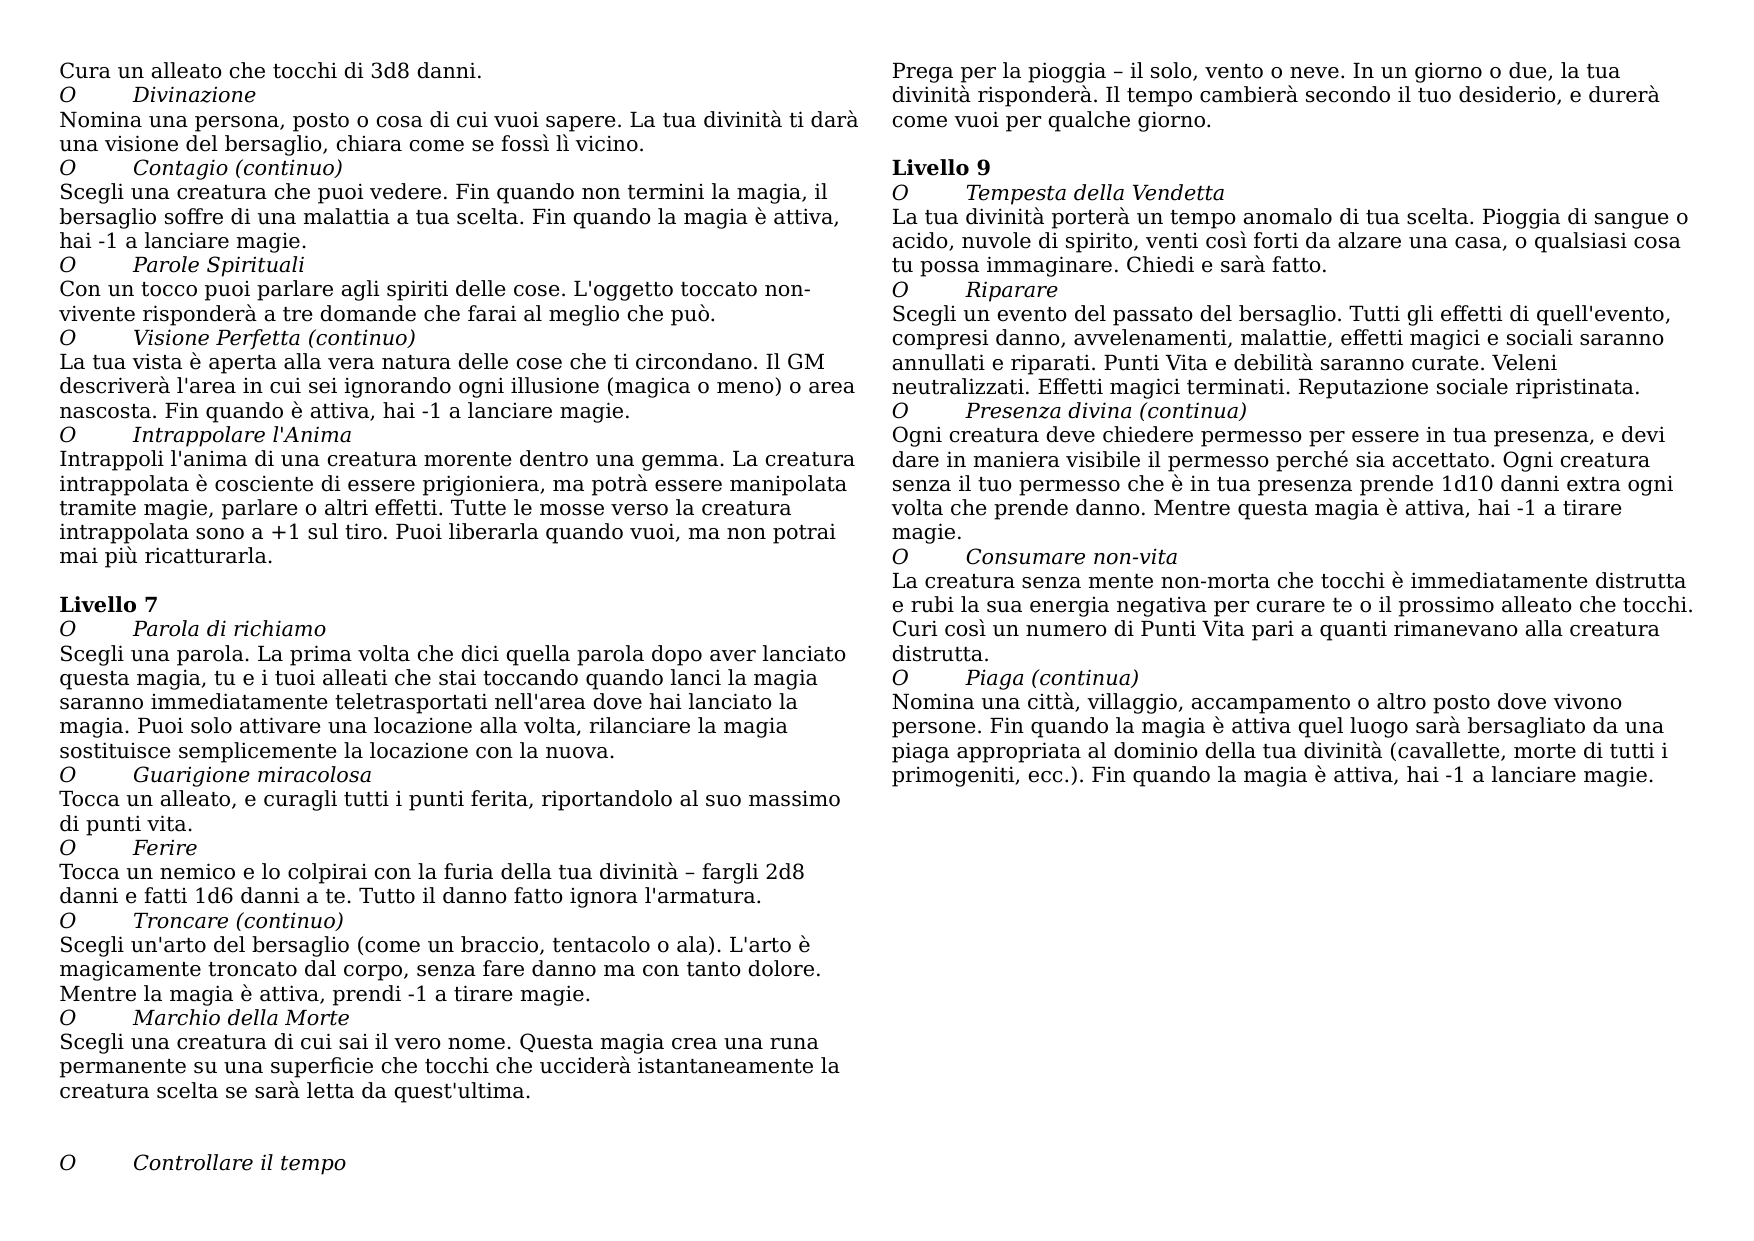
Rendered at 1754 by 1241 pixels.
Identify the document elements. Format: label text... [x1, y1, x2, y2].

text Scegli un evento del passato del bersaglio. Tutti gli effetti di quell'evento, compresi danno, avvelenamenti, malattie, effetti magici e sociali saranno annullati e riparati. Punti Vita e debilità saranno curate. Veleni neutralizzati. Effetti magici terminati. Reputazione sociale ripristinata. [892, 302, 1695, 399]
text O Riparare [892, 278, 1695, 302]
text O Visione Perfetta (continuo) [59, 326, 862, 350]
text Prega per la pioggia – il solo, vento o neve. In un giorno o due, la tua divinità risponderà. Il tempo cambierà secondo il tuo desiderio, e durerà come vuoi per qualche giorno. [892, 59, 1695, 132]
text Livello 9 [892, 156, 1695, 181]
text Scegli una parola. La prima volta che dici quella parola dopo aver lanciato questa magia, tu e i tuoi alleati che stai toccando quando lanci la magia saranno immediatamente teletrasportati nell'area dove hai lanciato la magia. Puoi solo attivare una locazione alla volta, rilanciare la magia sostituisce semplicemente la locazione con la nuova. [59, 642, 862, 763]
text O Consumare non-vita [892, 545, 1695, 569]
text Tocca un nemico e lo colpirai con la furia della tua divinità – fargli 2d8 danni e fatti 1d6 danni a te. Tutto il danno fatto ignora l'armatura. [59, 860, 862, 909]
text La creatura senza mente non-morta che tocchi è immediatamente distrutta e rubi la sua energia negativa per curare te o il prossimo alleato che tocchi. Curi così un numero di Punti Vita pari a quanti rimanevano alla creatura distrutta. [892, 569, 1695, 666]
text Scegli una creatura di cui sai il vero nome. Questa magia crea una runa permanente su una superficie che tocchi che ucciderà istantaneamente la creatura scelta se sarà letta da quest'ultima. [59, 1030, 862, 1103]
text O Piaga (continua) [892, 666, 1695, 690]
text La tua vista è aperta alla vera natura delle cose che ti circondano. Il GM descriverà l'area in cui sei ignorando ogni illusione (magica o meno) o area nascosta. Fin quando è attiva, hai -1 a lanciare magie. [59, 350, 862, 423]
text O Presenza divina (continua) [892, 399, 1695, 423]
text O Divinazione [59, 83, 862, 108]
text O Troncare (continuo) [59, 909, 862, 933]
text Con un tocco puoi parlare agli spiriti delle cose. L'oggetto toccato non-vivente risponderà a tre domande che farai al meglio che può. [59, 277, 862, 326]
text O Contagio (continuo) [59, 156, 862, 180]
text O Parole Spirituali [59, 253, 862, 277]
text Scegli un'arto del bersaglio (come un braccio, tentacolo o ala). L'arto è magicamente troncato dal corpo, senza fare danno ma con tanto dolore. Mentre la magia è attiva, prendi -1 a tirare magie. [59, 933, 862, 1006]
text Cura un alleato che tocchi di 3d8 danni. [59, 59, 862, 83]
text Tocca un alleato, e curagli tutti i punti ferita, riportandolo al suo massimo di punti vita. [59, 787, 862, 836]
text Nomina una città, villaggio, accampamento o altro posto dove vivono persone. Fin quando la magia è attiva quel luogo sarà bersagliato da una piaga appropriata al dominio della tua divinità (cavallette, morte di tutti i primogeniti, ecc.). Fin quando la magia è attiva, hai -1 a lanciare magie. [892, 690, 1695, 787]
text O Guarigione miracolosa [59, 763, 862, 787]
text O Ferire [59, 836, 862, 860]
text Scegli una creatura che puoi vedere. Fin quando non termini la magia, il bersaglio soffre di una malattia a tua scelta. Fin quando la magia è attiva, hai -1 a lanciare magie. [59, 180, 862, 253]
text O Parola di richiamo [59, 617, 862, 642]
text Ogni creatura deve chiedere permesso per essere in tua presenza, e devi dare in maniera visibile il permesso perché sia accettato. Ogni creatura senza il tuo permesso che è in tua presenza prende 1d10 danni extra ogni volta che prende danno. Mentre questa magia è attiva, hai -1 a tirare magie. [892, 423, 1695, 545]
text O Marchio della Morte [59, 1006, 862, 1030]
text La tua divinità porterà un tempo anomalo di tua scelta. Pioggia di sangue o acido, nuvole di spirito, venti così forti da alzare una casa, o qualsiasi cosa tu possa immaginare. Chiedi e sarà fatto. [892, 205, 1695, 278]
text O Controllare il tempo [59, 1151, 862, 1176]
text Nomina una persona, posto o cosa di cui vuoi sapere. La tua divinità ti darà una visione del bersaglio, chiara come se fossì lì vicino. [59, 108, 862, 156]
text O Intrappolare l'Anima [59, 423, 862, 447]
text O Tempesta della Vendetta [892, 181, 1695, 205]
text Livello 7 [59, 593, 862, 617]
text Intrappoli l'anima di una creatura morente dentro una gemma. La creatura intrappolata è cosciente di essere prigioniera, ma potrà essere manipolata tramite magie, parlare o altri effetti. Tutte le mosse verso la creatura intrappolata sono a +1 sul tiro. Puoi liberarla quando vuoi, ma non potrai mai più ricatturarla. [59, 447, 862, 569]
